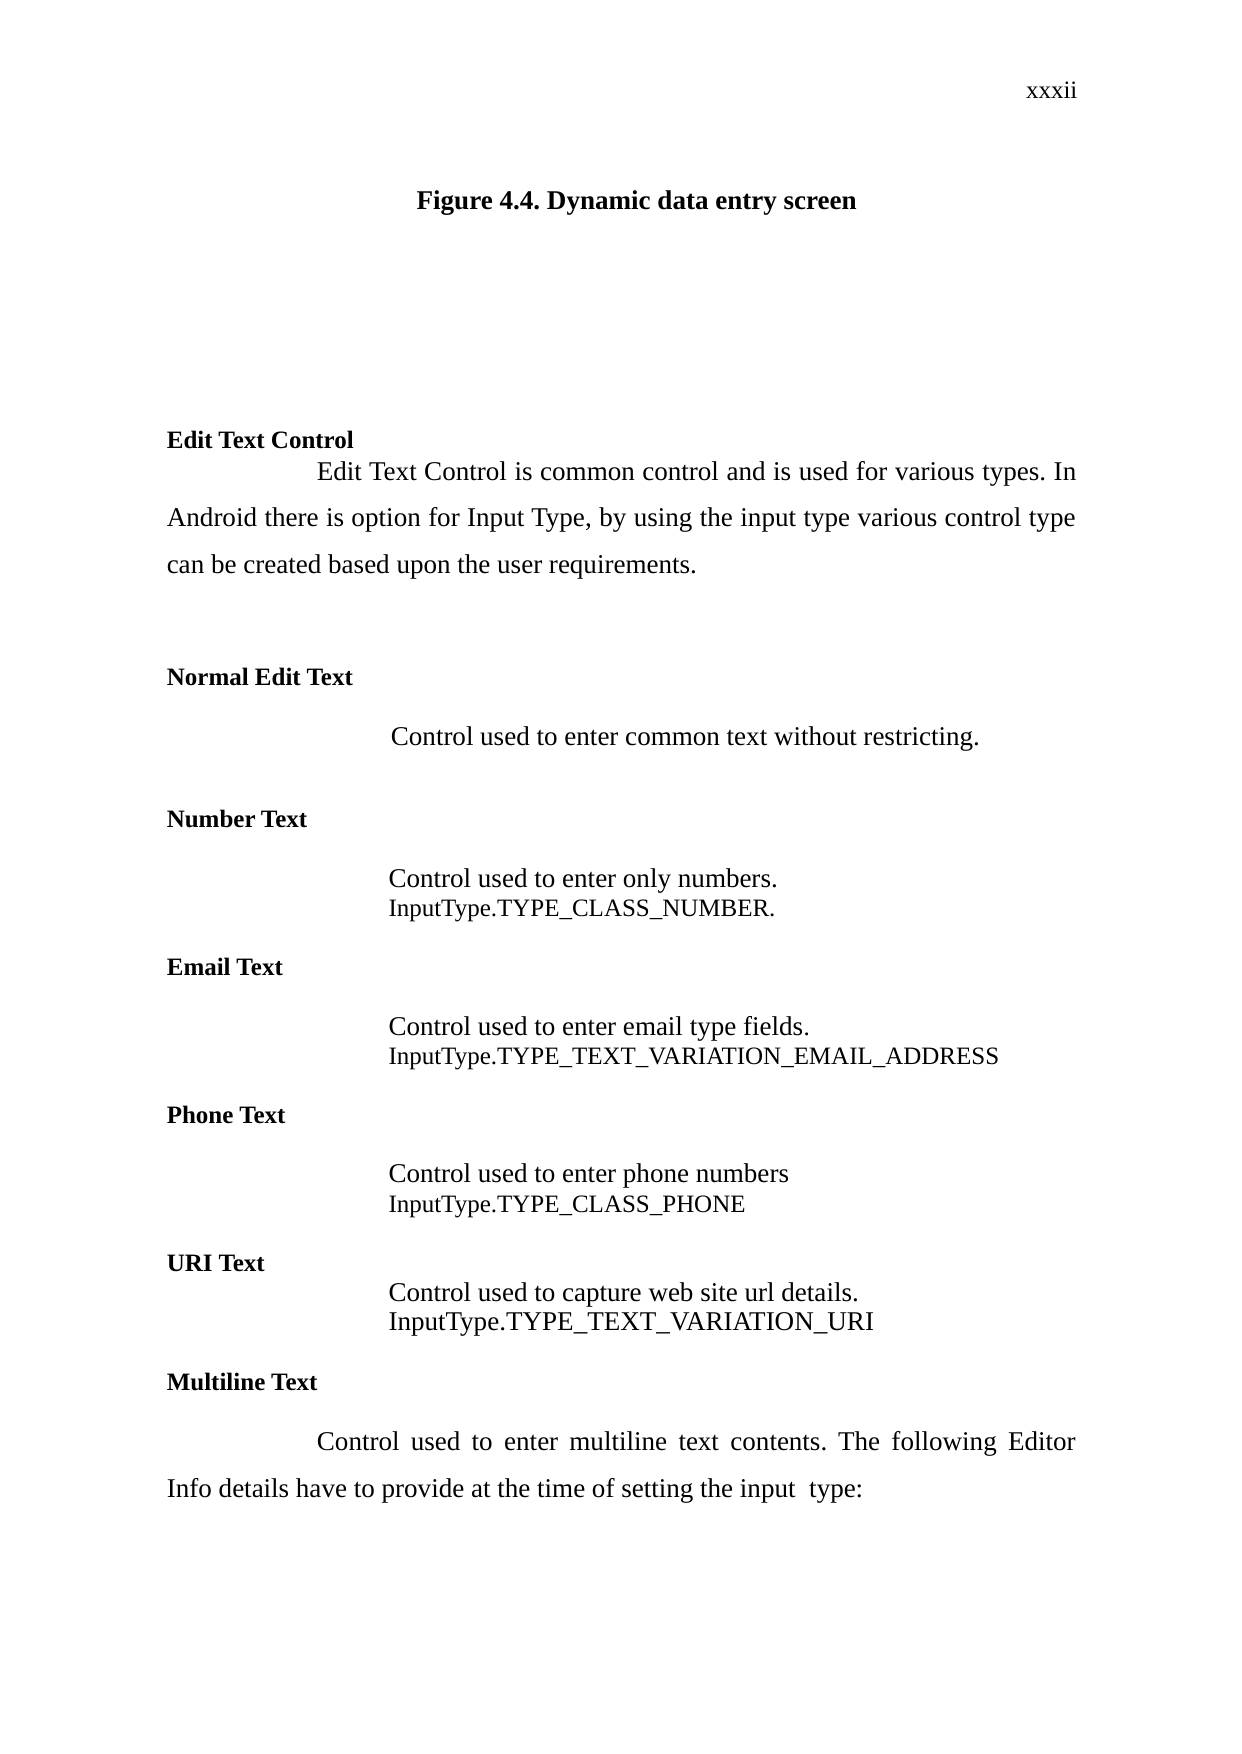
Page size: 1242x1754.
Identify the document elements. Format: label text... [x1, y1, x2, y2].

text Control used to capture web site url details. [314, 1278, 1077, 1307]
text Number Text [167, 804, 1077, 834]
text Edit Text Control is common control and is used for various types. In Android there is option for Input Type, by using the input type various control type can be created based upon the user requirements. [167, 454, 1077, 579]
text InputType.TYPE_TEXT_VARIATION_EMAIL_ADDRESS [314, 1041, 1077, 1070]
text Multiline Text [167, 1367, 1077, 1396]
text Control used to enter common text without restricting. [241, 720, 1077, 752]
text Control used to enter multiline text contents. The following Editor Info details have to provide at the time of setting the input type: [167, 1425, 1077, 1503]
text Figure 4.4. Dynamic data entry screen [196, 184, 1077, 215]
text Control used to enter phone numbers [314, 1159, 1077, 1189]
text Normal Edit Text [167, 662, 1077, 691]
text Control used to enter email type fields. [314, 1012, 1077, 1041]
text InputType.TYPE_CLASS_NUMBER. [314, 893, 1077, 922]
text URI Text [167, 1248, 1077, 1277]
text Email Text [167, 952, 1077, 982]
text Edit Text Control [167, 425, 1077, 454]
text Control used to enter only numbers. [314, 864, 1077, 893]
text Phone Text [167, 1100, 1077, 1129]
text InputType.TYPE_CLASS_PHONE [314, 1189, 1077, 1218]
text InputType.TYPE_TEXT_VARIATION_URI [314, 1307, 1077, 1337]
